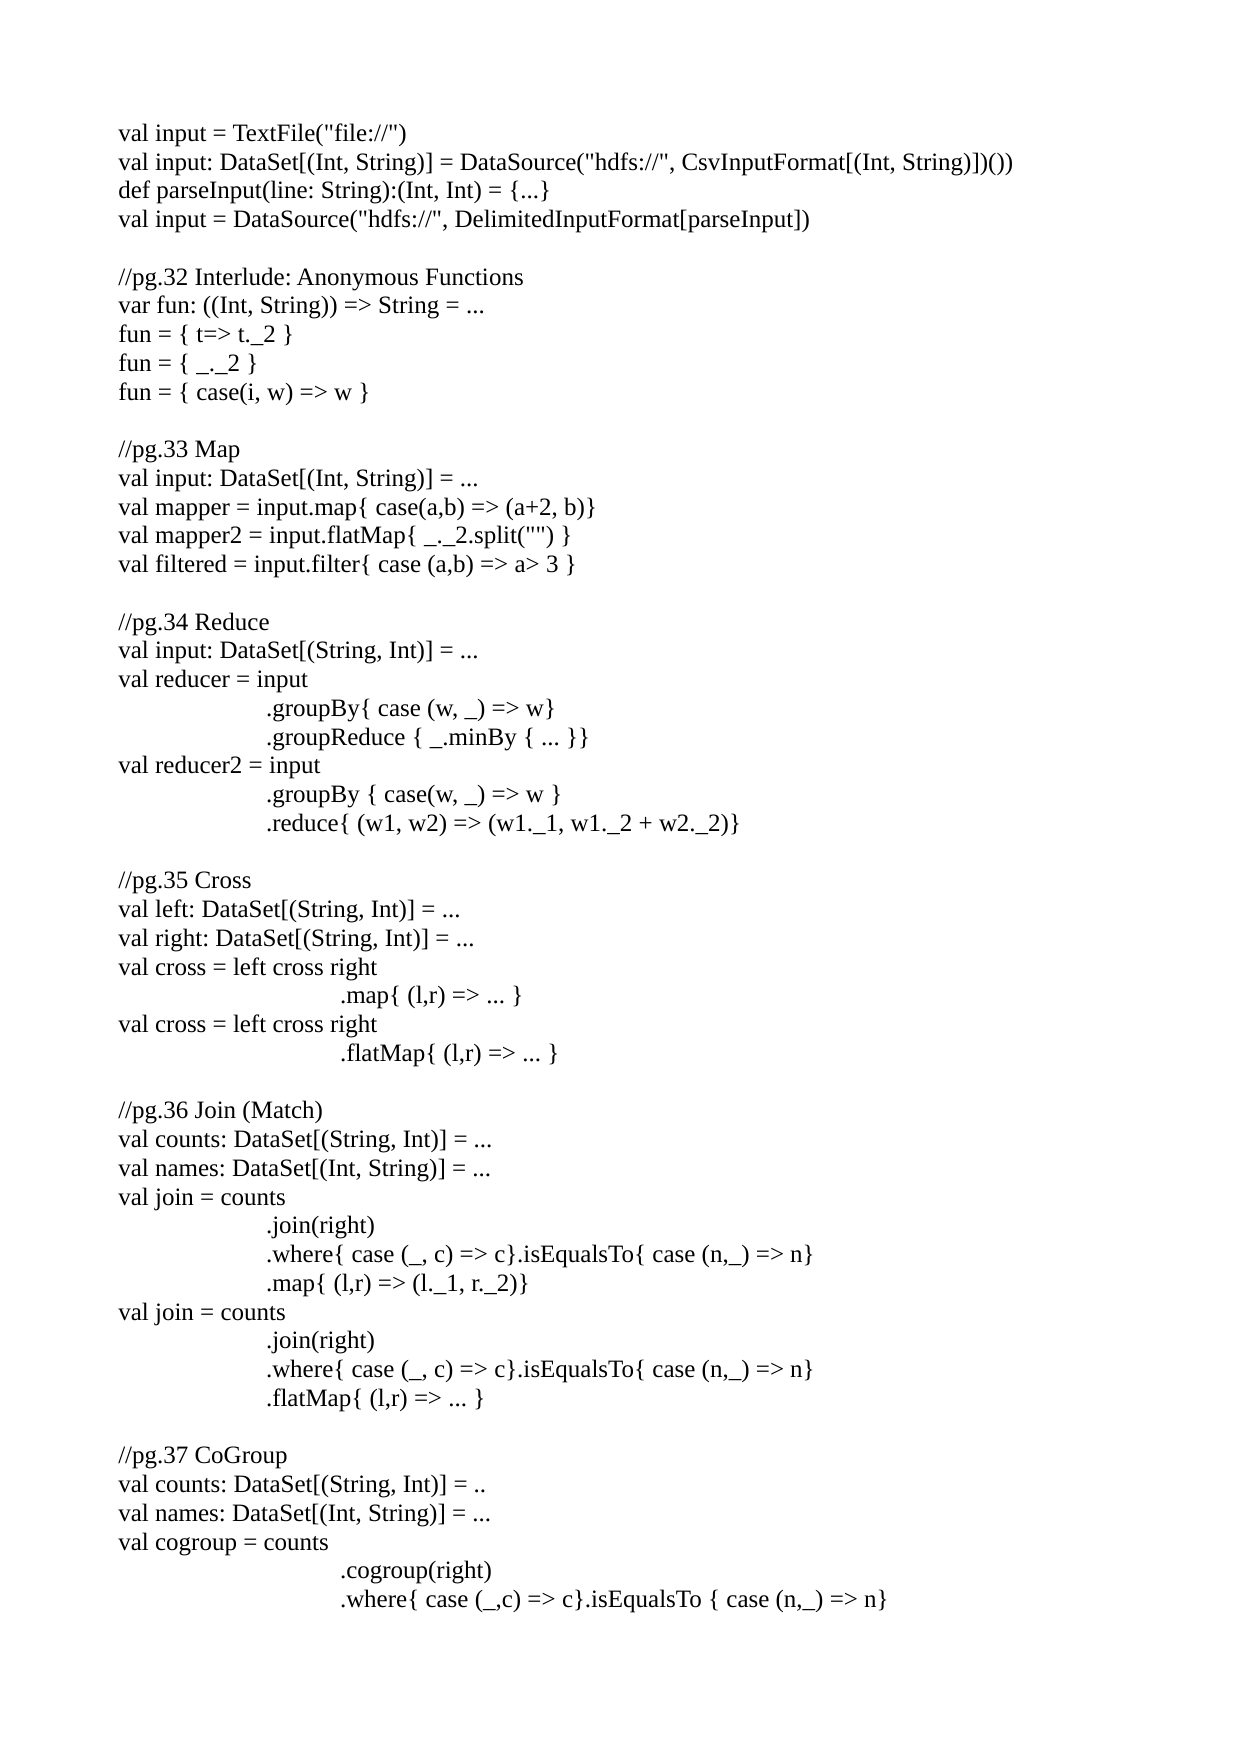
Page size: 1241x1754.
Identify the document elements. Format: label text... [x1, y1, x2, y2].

text val join = counts [118, 1297, 1122, 1326]
text //pg.34 Reduce [118, 607, 1122, 636]
text .where{ case (_, c) => c}.isEqualsTo{ case (n,_) => n} [118, 1239, 1122, 1268]
text val counts: DataSet[(String, Int)] = .. [118, 1469, 1122, 1498]
text val mapper2 = input.flatMap{ _._2.split("") } [118, 521, 1122, 549]
text .map{ (l,r) => ... } [118, 981, 1122, 1009]
text .map{ (l,r) => (l._1, r._2)} [118, 1268, 1122, 1297]
text val reducer2 = input [118, 751, 1122, 779]
text .flatMap{ (l,r) => ... } [118, 1383, 1122, 1412]
text val input: DataSet[(Int, String)] = DataSource("hdfs://", CsvInputFormat[(Int, String)])()) [118, 147, 1122, 176]
text val input: DataSet[(Int, String)] = ... [118, 463, 1122, 492]
text .cogroup(right) [118, 1556, 1122, 1584]
text .join(right) [118, 1326, 1122, 1354]
text .groupBy{ case (w, _) => w} [118, 693, 1122, 722]
text .groupBy { case(w, _) => w } [118, 779, 1122, 808]
text fun = { t=> t._2 } [118, 319, 1122, 348]
text //pg.36 Join (Match) [118, 1096, 1122, 1124]
text val cross = left cross right [118, 952, 1122, 981]
text val left: DataSet[(String, Int)] = ... [118, 894, 1122, 923]
text val filtered = input.filter{ case (a,b) => a> 3 } [118, 549, 1122, 578]
text val right: DataSet[(String, Int)] = ... [118, 923, 1122, 952]
text //pg.33 Map [118, 434, 1122, 463]
text val names: DataSet[(Int, String)] = ... [118, 1498, 1122, 1527]
text val mapper = input.map{ case(a,b) => (a+2, b)} [118, 492, 1122, 521]
text def parseInput(line: String):(Int, Int) = {...} [118, 176, 1122, 204]
text //pg.32 Interlude: Anonymous Functions [118, 262, 1122, 291]
text fun = { _._2 } [118, 348, 1122, 377]
text val cogroup = counts [118, 1527, 1122, 1556]
text var fun: ((Int, String)) => String = ... [118, 291, 1122, 319]
text .flatMap{ (l,r) => ... } [118, 1038, 1122, 1067]
text .reduce{ (w1, w2) => (w1._1, w1._2 + w2._2)} [118, 808, 1122, 837]
text //pg.37 CoGroup [118, 1441, 1122, 1469]
text val input = TextFile("file://") [118, 118, 1122, 147]
text //pg.35 Cross [118, 866, 1122, 894]
text .groupReduce { _.minBy { ... }} [118, 722, 1122, 751]
text .where{ case (_, c) => c}.isEqualsTo{ case (n,_) => n} [118, 1354, 1122, 1383]
text .join(right) [118, 1211, 1122, 1239]
text fun = { case(i, w) => w } [118, 377, 1122, 406]
text val input = DataSource("hdfs://", DelimitedInputFormat[parseInput]) [118, 204, 1122, 233]
text val cross = left cross right [118, 1009, 1122, 1038]
text val join = counts [118, 1182, 1122, 1211]
text val input: DataSet[(String, Int)] = ... [118, 636, 1122, 664]
text val names: DataSet[(Int, String)] = ... [118, 1153, 1122, 1182]
text val counts: DataSet[(String, Int)] = ... [118, 1124, 1122, 1153]
text .where{ case (_,c) => c}.isEqualsTo { case (n,_) => n} [118, 1584, 1122, 1613]
text val reducer = input [118, 664, 1122, 693]
